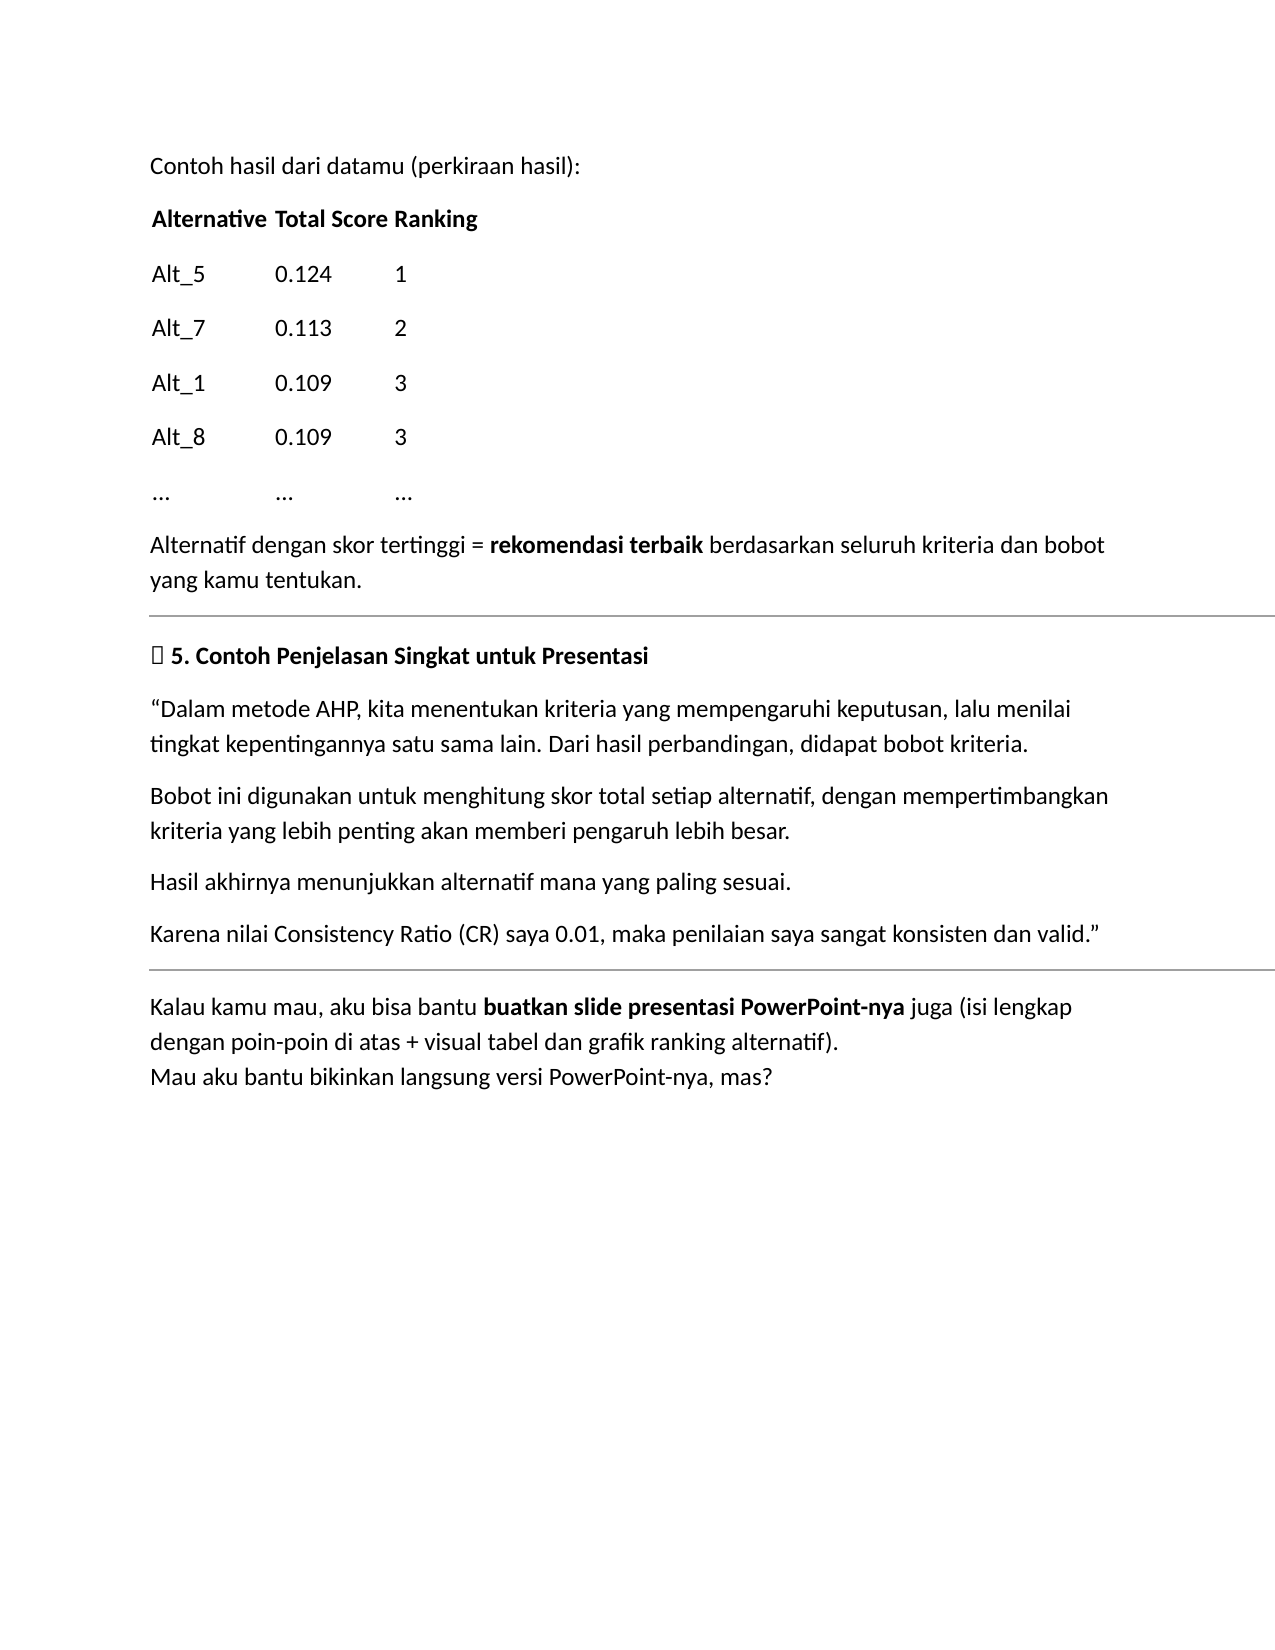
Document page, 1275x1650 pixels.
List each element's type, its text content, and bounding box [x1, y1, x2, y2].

table_header Alternative [150, 202, 273, 256]
text “Dalam metode AHP, kita menentukan kriteria yang mempengaruhi keputusan, lalu menilai tingkat kepentingannya satu sama lain. Dari hasil perbandingan, didapat bobot kriteria. [150, 693, 1125, 759]
text Kalau kamu mau, aku bisa bantu buatkan slide presentasi PowerPoint-nya juga (isi lengkap dengan poin-poin di atas + visual tabel dan grafik ranking alternatif). Mau aku bantu bikinkan langsung versi PowerPoint-nya, mas? [150, 991, 1125, 1092]
table_cell 1 [393, 256, 484, 311]
table_cell 0.124 [273, 256, 393, 311]
table_cell 3 [393, 420, 484, 474]
table_cell Alt_5 [150, 256, 273, 311]
table_cell Alt_1 [150, 365, 273, 420]
table_cell ... [273, 475, 393, 529]
table_cell Alt_8 [150, 420, 273, 474]
table_cell 0.109 [273, 365, 393, 420]
table_cell 0.109 [273, 420, 393, 474]
table_cell Alt_7 [150, 311, 273, 365]
text Alternatif dengan skor tertinggi = rekomendasi terbaik berdasarkan seluruh kriteria dan bobot yang kamu tentukan. [150, 529, 1125, 595]
text Bobot ini digunakan untuk menghitung skor total setiap alternatif, dengan mempertimbangkan kriteria yang lebih penting akan memberi pengaruh lebih besar. [150, 780, 1125, 845]
table_cell ... [393, 475, 484, 529]
table_cell 0.113 [273, 311, 393, 365]
table_cell 2 [393, 311, 484, 365]
table_cell ... [150, 475, 273, 529]
table_cell 3 [393, 365, 484, 420]
text 🎤 5. Contoh Penjelasan Singkat untuk Presentasi [150, 637, 1125, 671]
table_header Ranking [393, 202, 484, 256]
table_header Total Score [273, 202, 393, 256]
text Contoh hasil dari datamu (perkiraan hasil): [150, 150, 1125, 181]
text Karena nilai Consistency Ratio (CR) saya 0.01, maka penilaian saya sangat konsisten dan valid.” [150, 918, 1125, 949]
text Hasil akhirnya menunjukkan alternatif mana yang paling sesuai. [150, 866, 1125, 897]
